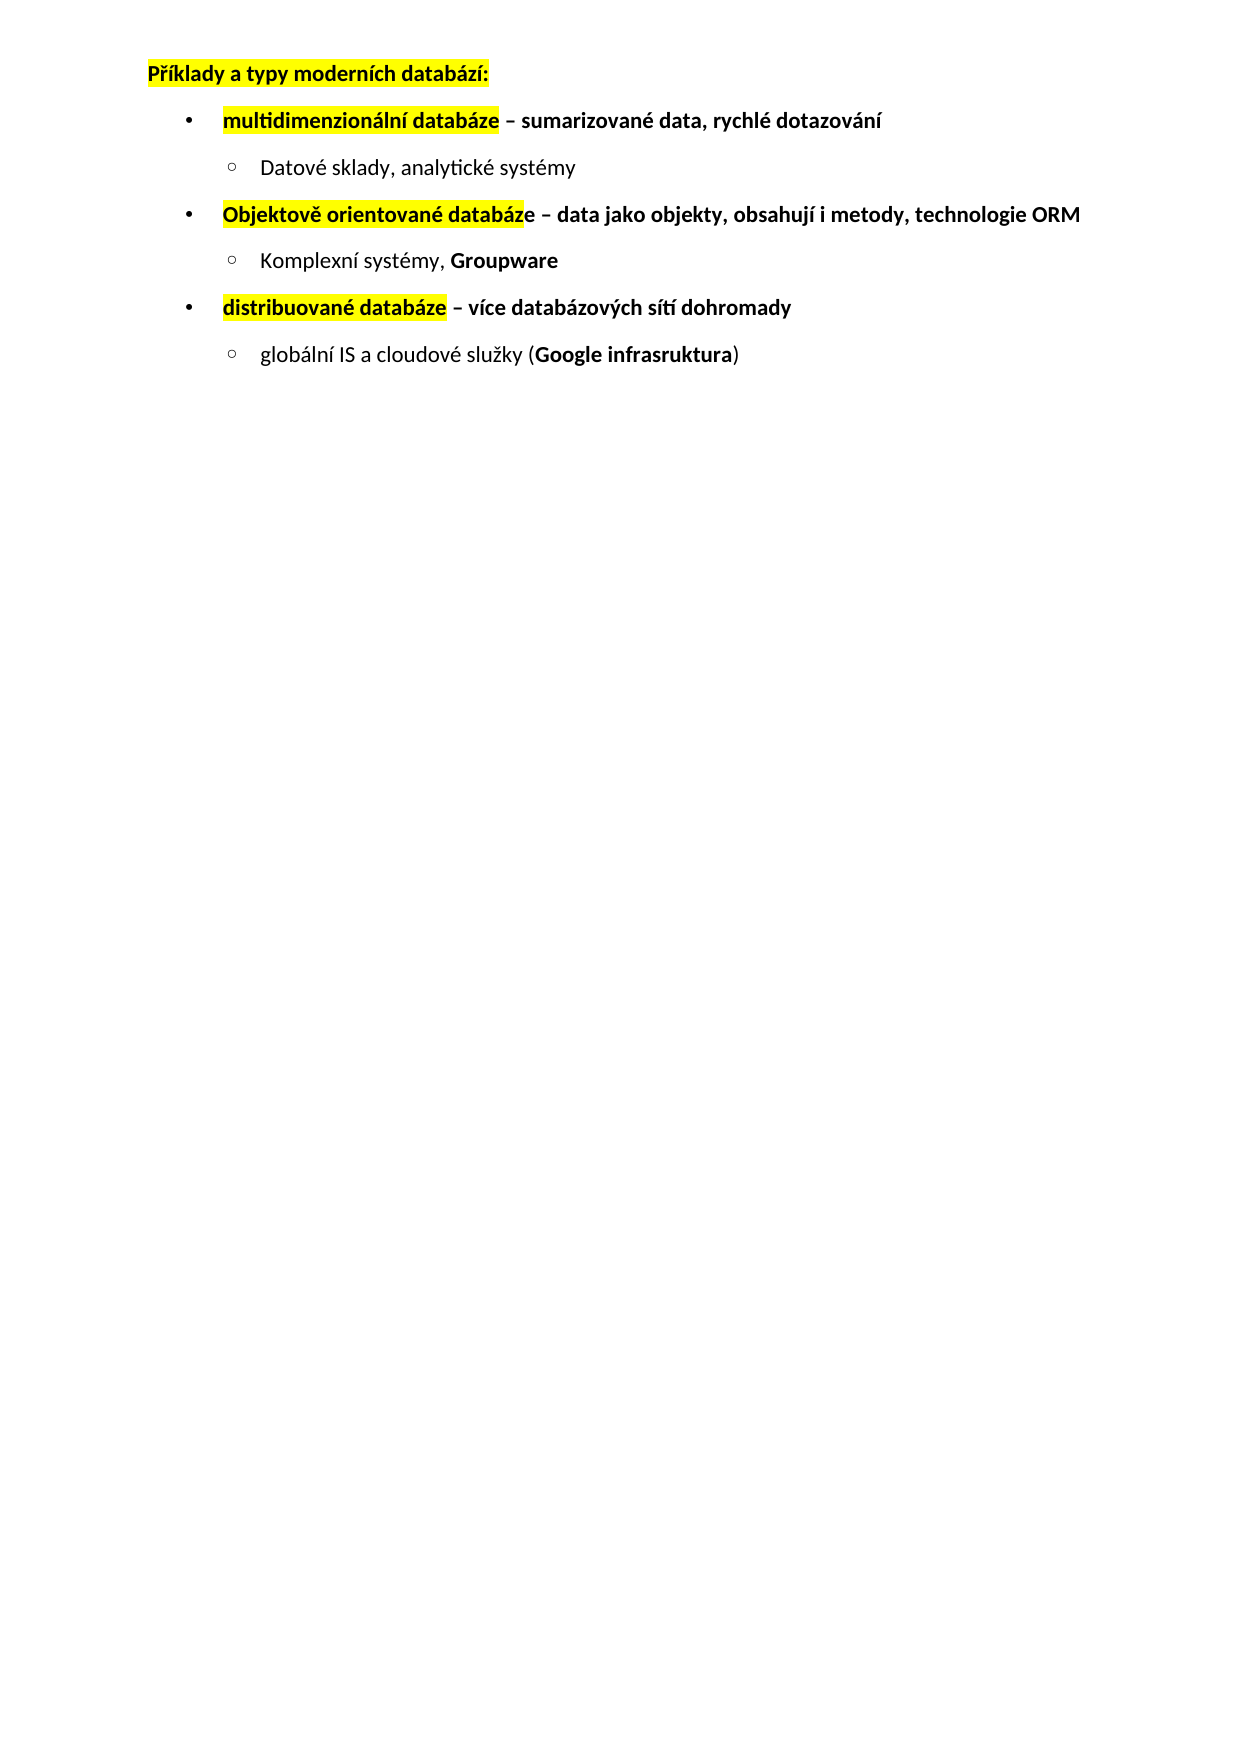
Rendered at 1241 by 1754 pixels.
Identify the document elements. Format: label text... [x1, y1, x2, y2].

list Datové sklady, analytické systémy [223, 153, 1093, 181]
text Příklady a typy moderních databází: [148, 59, 1093, 87]
list Objektově orientované databáze – data jako objekty, obsahují i metody, technologie ORM [185, 200, 1093, 228]
list globální IS a cloudové služky (Google infrasruktura) [223, 340, 1093, 368]
list Komplexní systémy, Groupware [223, 247, 1093, 274]
list distribuované databáze – více databázových sítí dohromady [185, 293, 1093, 321]
list multidimenzionální databáze – sumarizované data, rychlé dotazování [185, 106, 1093, 134]
